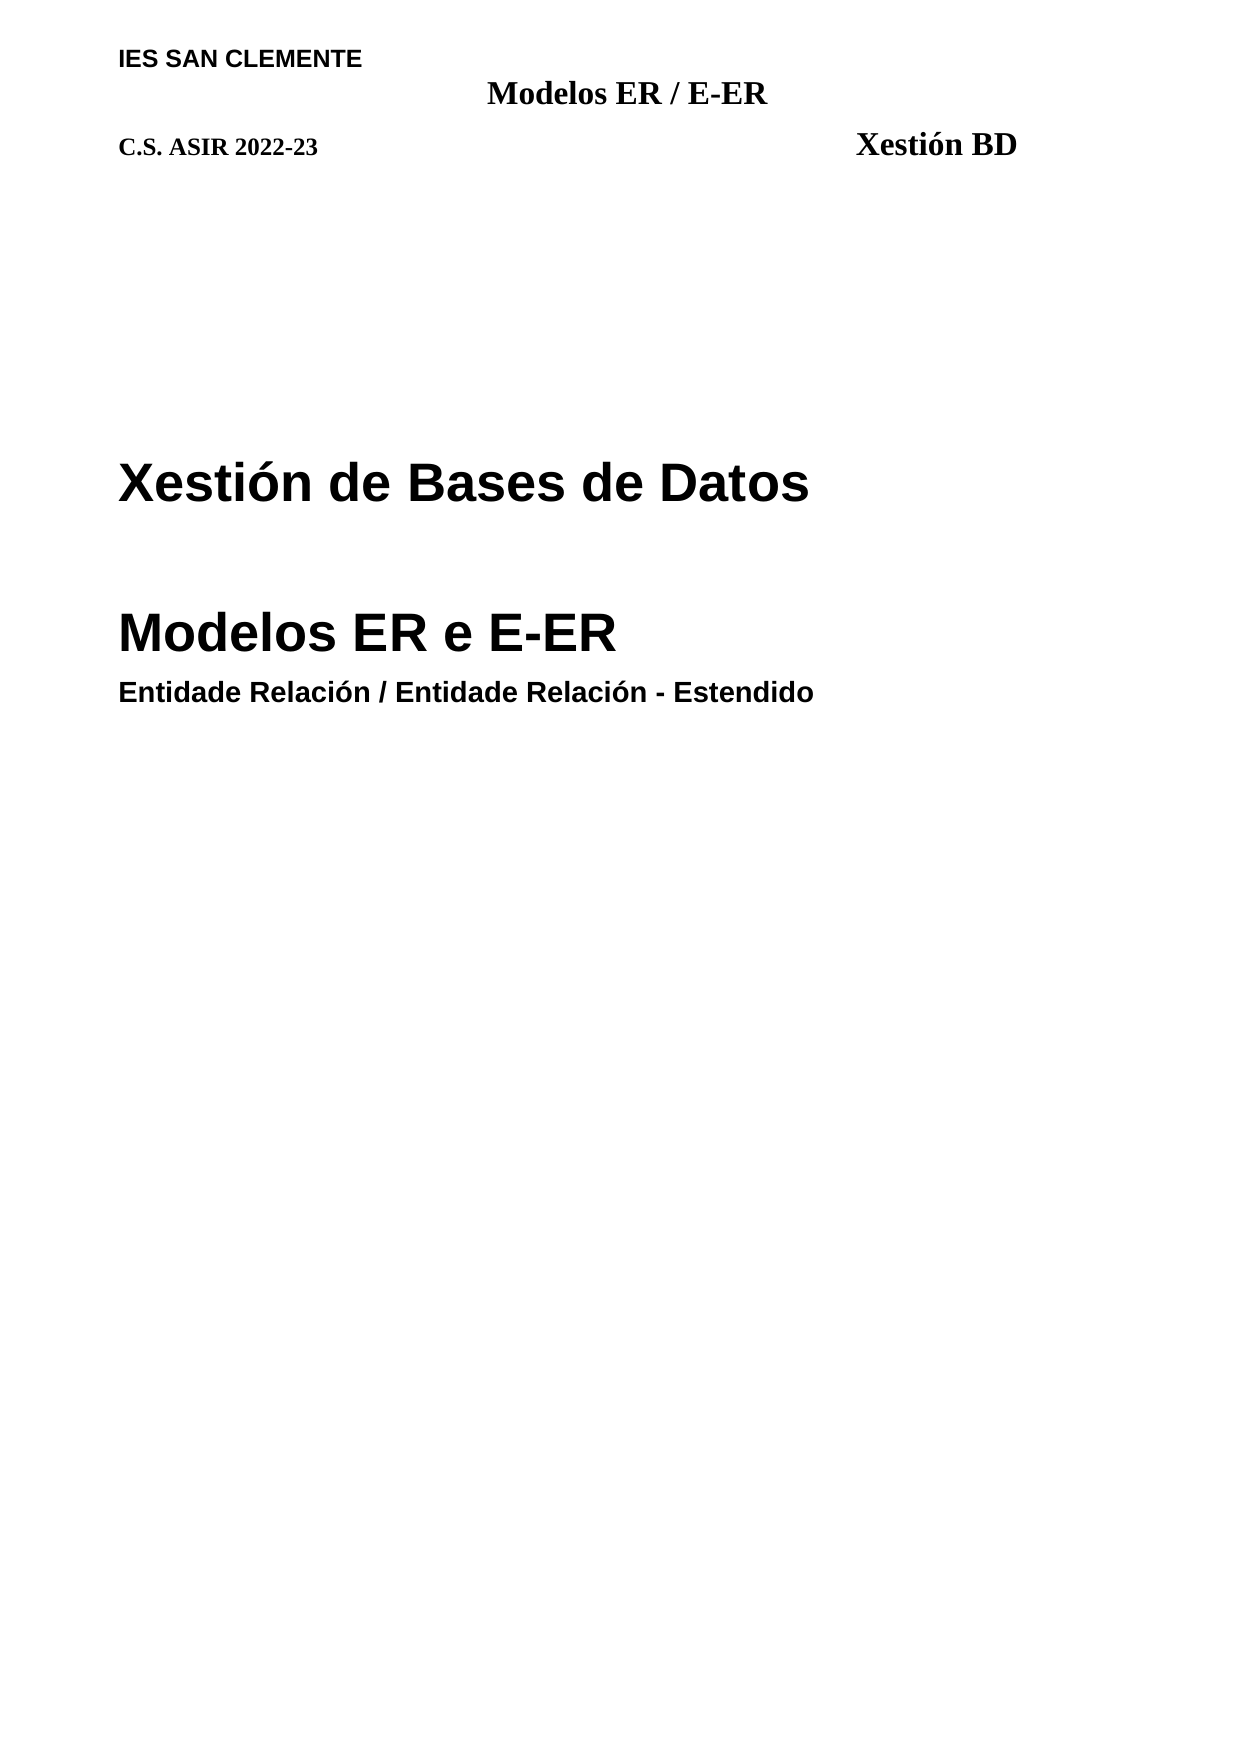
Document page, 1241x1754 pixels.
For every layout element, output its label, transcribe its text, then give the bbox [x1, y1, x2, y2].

text Xestión de Bases de Datos [118, 451, 1122, 513]
text Modelos ER e E-ER [118, 600, 1122, 662]
text Entidade Relación / Entidade Relación - Estendido [118, 675, 1122, 708]
